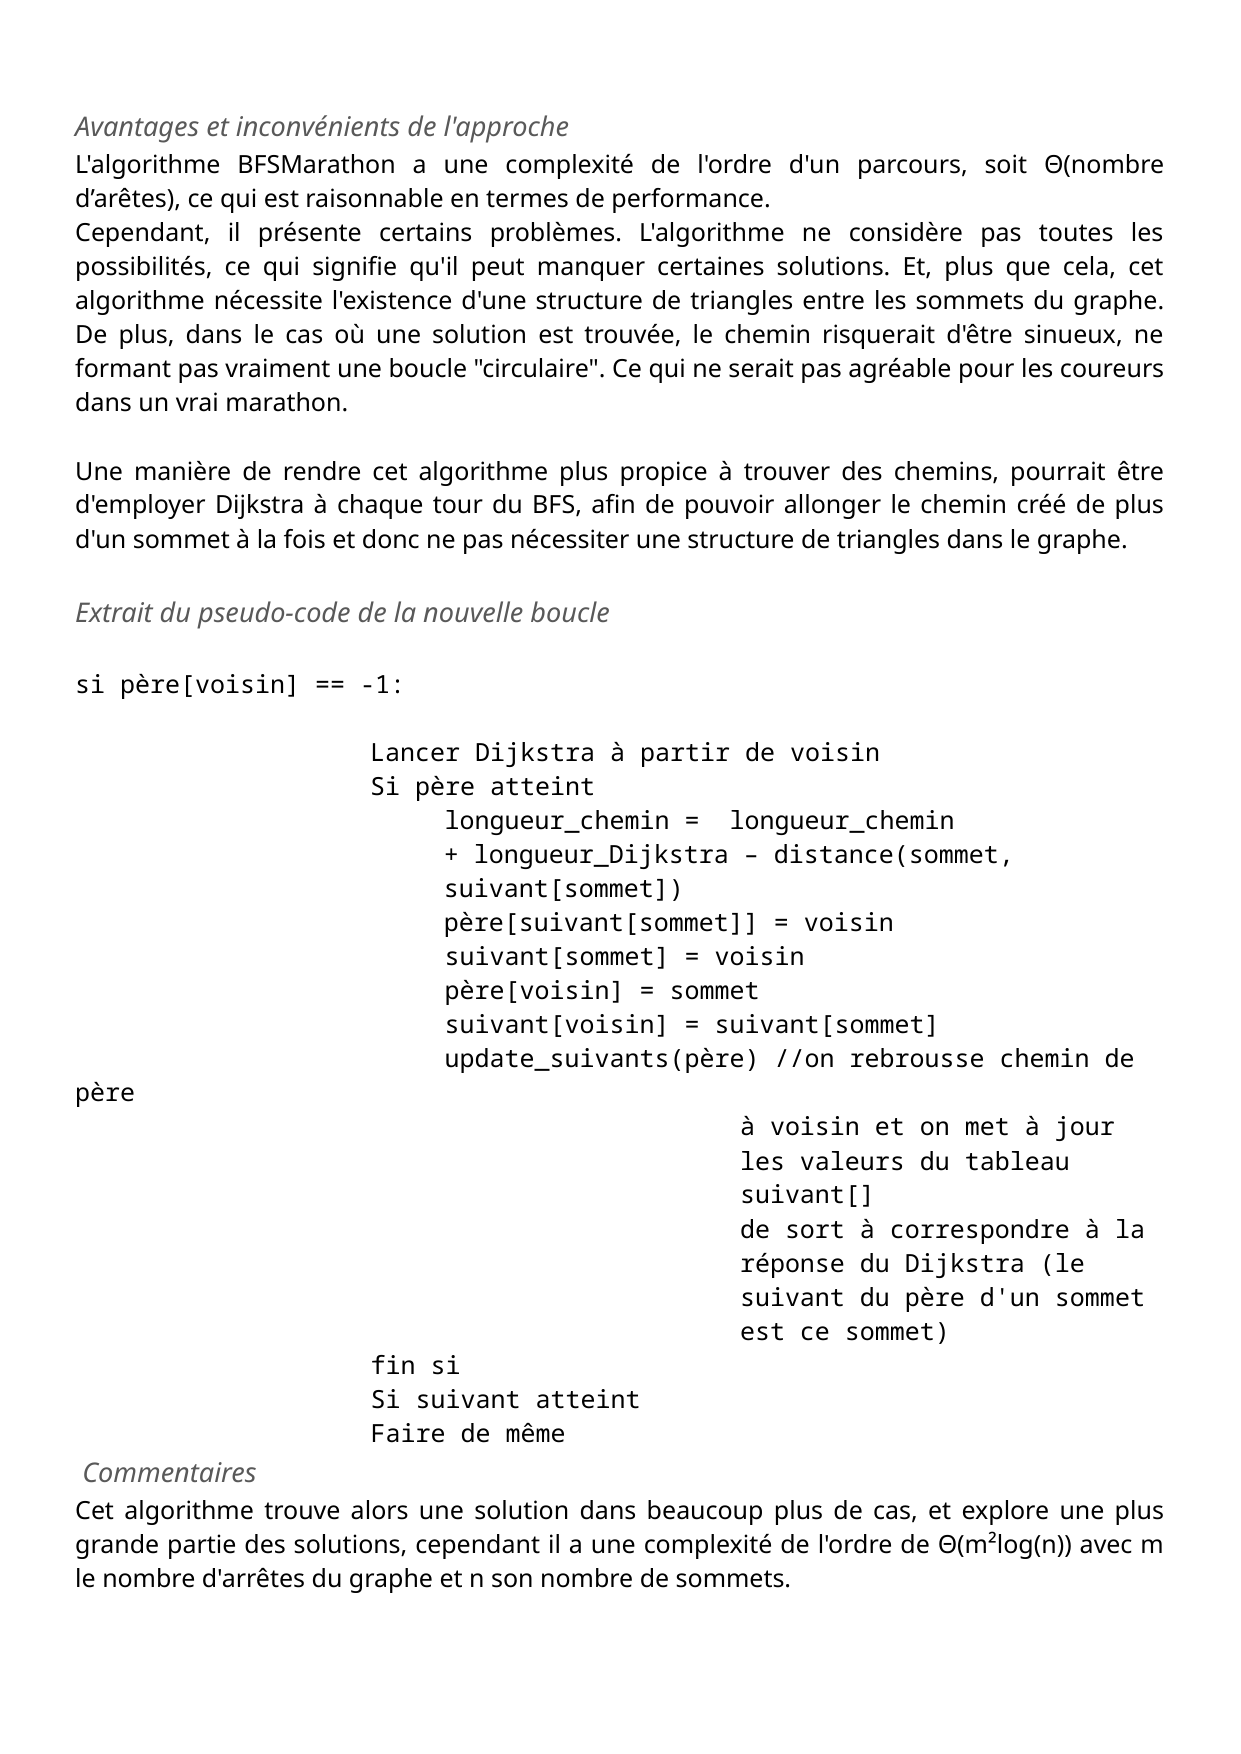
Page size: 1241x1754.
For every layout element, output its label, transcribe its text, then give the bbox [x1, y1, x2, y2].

text Si suivant atteint [75, 1382, 1165, 1416]
subtitle Avantages et inconvénients de l'approche [75, 108, 1165, 145]
text père[voisin] = sommet [75, 973, 1165, 1007]
subtitle Commentaires [75, 1454, 1165, 1491]
text longueur_chemin = longueur_chemin [75, 802, 1165, 837]
text suivant[sommet] = voisin [75, 939, 1165, 973]
text Lancer Dijkstra à partir de voisin [296, 734, 1165, 768]
text Une manière de rendre cet algorithme plus propice à trouver des chemins, pourrait être d'employer Dijkstra à chaque tour du BFS, afin de pouvoir allonger le chemin créé de plus d'un sommet à la fois et donc ne pas nécessiter une structure de triangles dans le graphe. [75, 453, 1165, 555]
text Si père atteint [296, 768, 1165, 802]
text L'algorithme BFSMarathon a une complexité de l'ordre d'un parcours, soit Θ(nombre d’arêtes), ce qui est raisonnable en termes de performance. [75, 147, 1165, 215]
text update_suivants(père) //on rebrousse chemin de père [75, 1041, 1165, 1109]
text suivant[voisin] = suivant[sommet] [75, 1007, 1165, 1041]
text père[suivant[sommet]] = voisin [370, 905, 1165, 939]
text fin si [75, 1347, 1165, 1382]
subtitle Extrait du pseudo-code de la nouvelle boucle [75, 593, 1165, 630]
text Faire de même [75, 1416, 1165, 1450]
text de sort à correspondre à la réponse du Dijkstra (le suivant du père d'un sommet est ce sommet) [740, 1211, 1165, 1347]
text à voisin et on met à jour les valeurs du tableau suivant[] [740, 1109, 1165, 1211]
text Cependant, il présente certains problèmes. L'algorithme ne considère pas toutes les possibilités, ce qui signifie qu'il peut manquer certaines solutions. Et, plus que cela, cet algorithme nécessite l'existence d'une structure de triangles entre les sommets du graphe. De plus, dans le cas où une solution est trouvée, le chemin risquerait d'être sinueux, ne formant pas vraiment une boucle "circulaire". Ce qui ne serait pas agréable pour les coureurs dans un vrai marathon. [75, 215, 1165, 419]
text Cet algorithme trouve alors une solution dans beaucoup plus de cas, et explore une plus grande partie des solutions, cependant il a une complexité de l'ordre de Θ(m²log(n)) avec m le nombre d'arrêtes du graphe et n son nombre de sommets. [75, 1492, 1165, 1595]
text si père[voisin] == -1: [75, 666, 1165, 700]
text + longueur_Dijkstra – distance(sommet, suivant[sommet]) [444, 837, 1165, 905]
